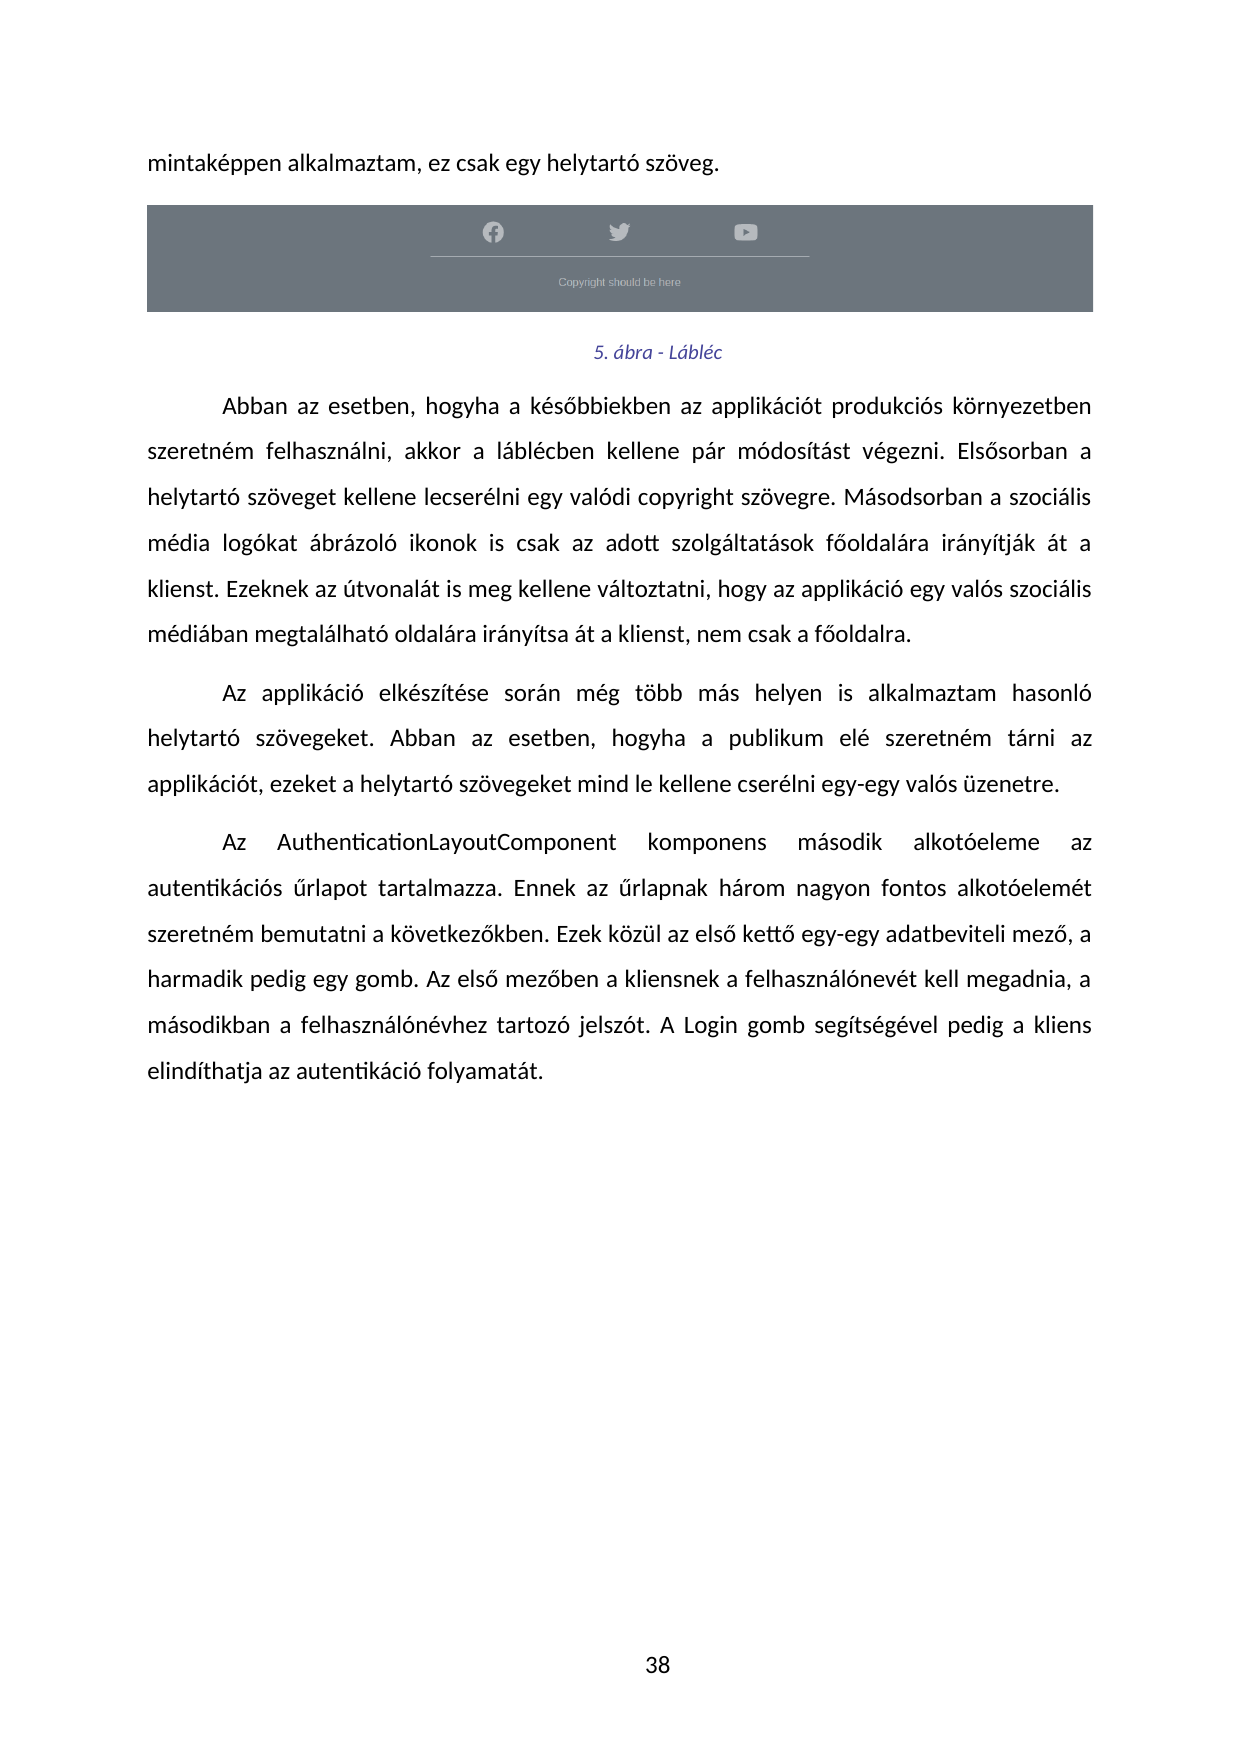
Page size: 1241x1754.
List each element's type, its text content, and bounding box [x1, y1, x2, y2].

text Az applikáció elkészítése során még több más helyen is alkalmaztam hasonló helytartó szövegeket. Abban az esetben, hogyha a publikum elé szeretném tárni az applikációt, ezeket a helytartó szövegeket mind le kellene cserélni egy-egy valós üzenetre. [147, 677, 1093, 799]
text Abban az esetben, hogyha a későbbiekben az applikációt produkciós környezetben szeretném felhasználni, akkor a láblécben kellene pár módosítást végezni. Elsősorban a helytartó szöveget kellene lecserélni egy valódi copyright szövegre. Másodsorban a szociális média logókat ábrázoló ikonok is csak az adott szolgáltatások főoldalára irányítják át a klienst. Ezeknek az útvonalát is meg kellene változtatni, hogy az applikáció egy valós szociális médiában megtalálható oldalára irányítsa át a klienst, nem csak a főoldalra. [147, 390, 1093, 649]
text 5. ábra - Lábléc [147, 339, 1093, 364]
text mintaképpen alkalmaztam, ez csak egy helytartó szöveg. [147, 147, 1093, 177]
picture [147, 205, 1094, 312]
text Az AuthenticationLayoutComponent komponens második alkotóeleme az autentikációs űrlapot tartalmazza. Ennek az űrlapnak három nagyon fontos alkotóelemét szeretném bemutatni a következőkben. Ezek közül az első kettő egy-egy adatbeviteli mező, a harmadik pedig egy gomb. Az első mezőben a kliensnek a felhasználónevét kell megadnia, a másodikban a felhasználónévhez tartozó jelszót. A Login gomb segítségével pedig a kliens elindíthatja az autentikáció folyamatát. [147, 826, 1093, 1086]
